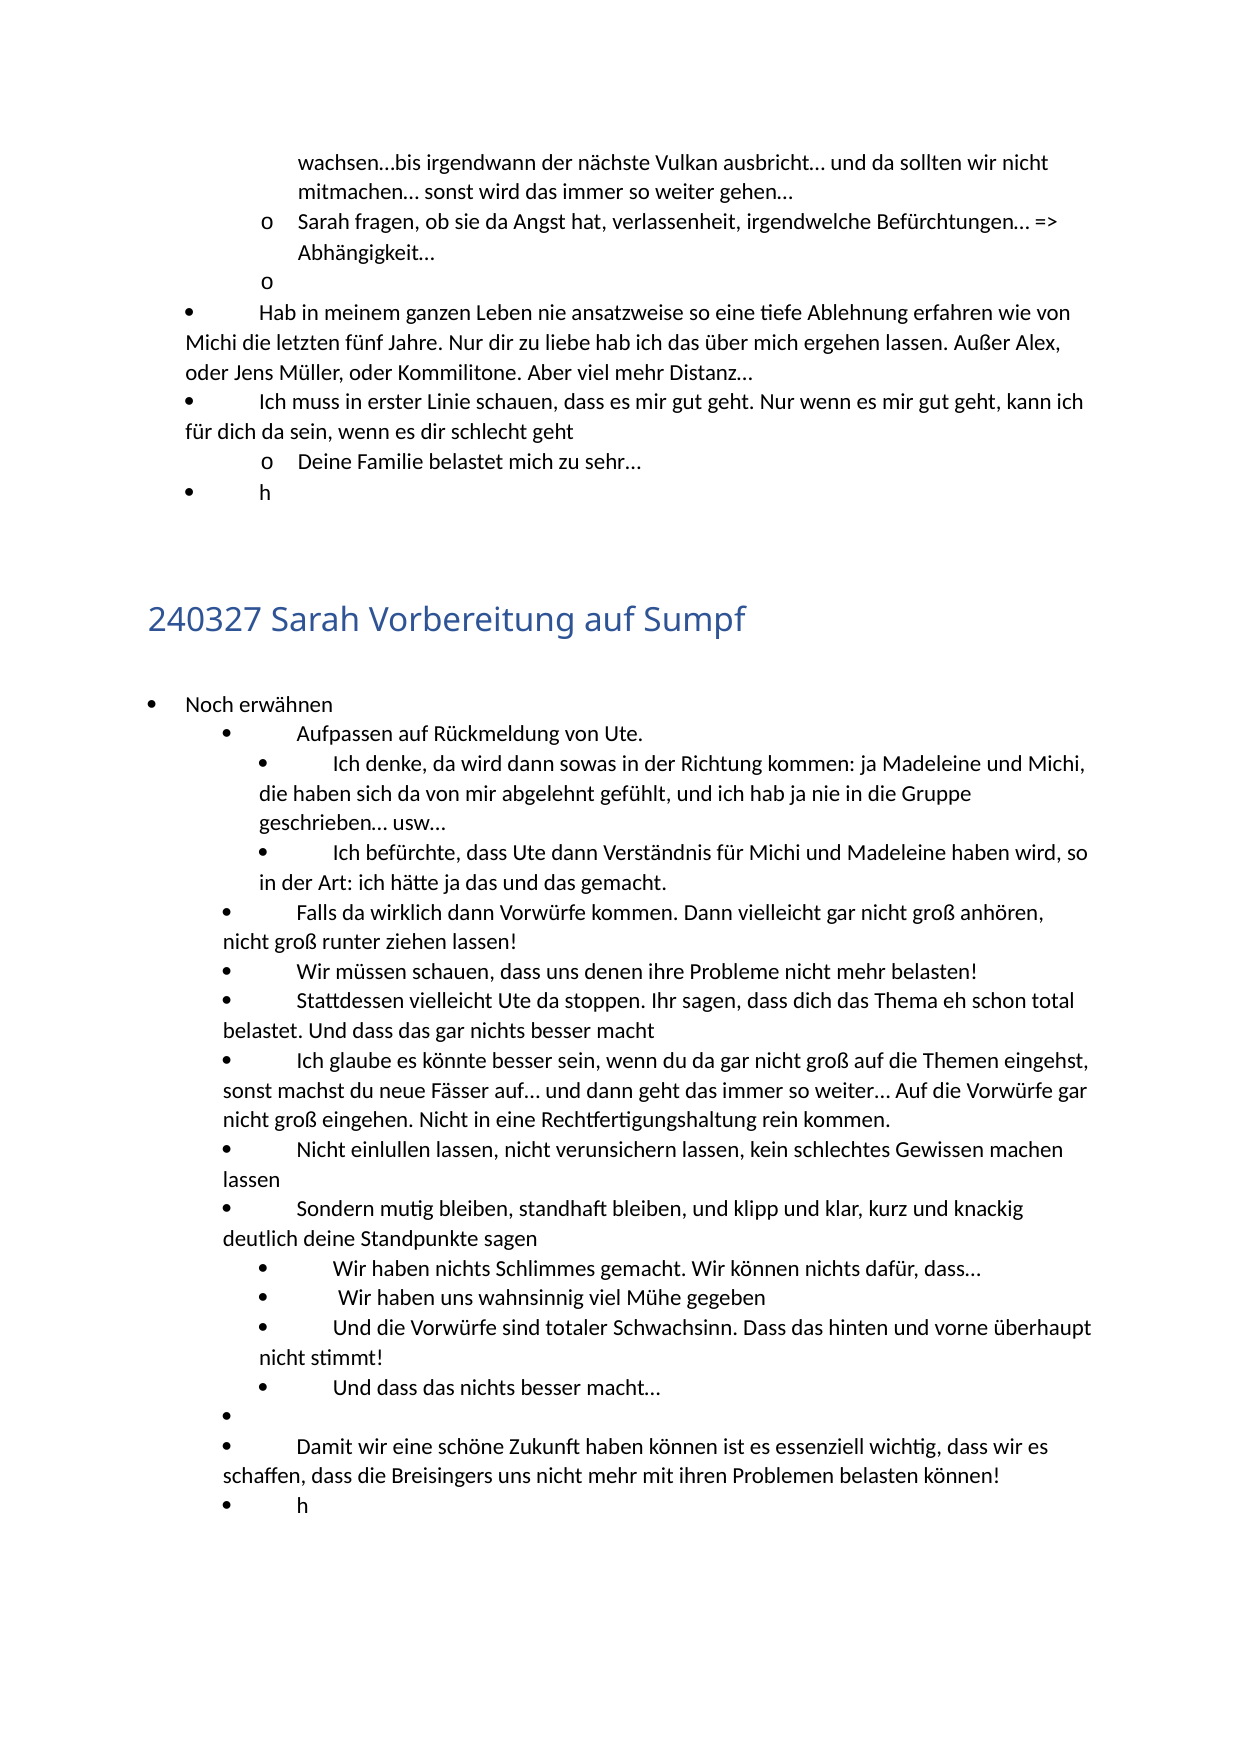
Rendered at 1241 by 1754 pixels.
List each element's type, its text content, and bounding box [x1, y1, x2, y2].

list h [185, 478, 1093, 506]
list Und dass das nichts besser macht… [259, 1373, 1093, 1401]
list Wir müssen schauen, dass uns denen ihre Probleme nicht mehr belasten! [223, 957, 1093, 985]
list Hab in meinem ganzen Leben nie ansatzweise so eine tiefe Ablehnung erfahren wie von Michi die letzten fünf Jahre. Nur dir zu liebe hab ich das über mich ergehen lassen. Außer Alex, oder Jens Müller, oder Kommilitone. Aber viel mehr Distanz… [185, 298, 1093, 386]
list Ich denke, da wird dann sowas in der Richtung kommen: ja Madeleine und Michi, die haben sich da von mir abgelehnt gefühlt, und ich hab ja nie in die Gruppe geschrieben… usw… [259, 749, 1093, 837]
list Wir haben uns wahnsinnig viel Mühe gegeben [259, 1283, 1093, 1312]
list Sarah fragen, ob sie da Angst hat, verlassenheit, irgendwelche Befürchtungen… => Abhängigkeit… [260, 207, 1093, 266]
list Stattdessen vielleicht Ute da stoppen. Ihr sagen, dass dich das Thema eh schon total belastet. Und dass das gar nichts besser macht [223, 987, 1093, 1044]
list Ich glaube es könnte besser sein, wenn du da gar nicht groß auf die Themen eingehst, sonst machst du neue Fässer auf… und dann geht das immer so weiter… Auf die Vorwürfe gar nicht groß eingehen. Nicht in eine Rechtfertigungshaltung rein kommen. [223, 1046, 1093, 1133]
subtitle 240327 Sarah Vorbereitung auf Sumpf [148, 595, 1093, 641]
list Sondern mutig bleiben, standhaft bleiben, und klipp und klar, kurz und knackig deutlich deine Standpunkte sagen [223, 1194, 1093, 1252]
list Damit wir eine schöne Zukunft haben können ist es essenziell wichtig, dass wir es schaffen, dass die Breisingers uns nicht mehr mit ihren Problemen belasten können! [223, 1432, 1093, 1490]
list Deine Familie belastet mich zu sehr… [260, 447, 1093, 476]
list Ich muss in erster Linie schauen, dass es mir gut geht. Nur wenn es mir gut geht, kann ich für dich da sein, wenn es dir schlecht geht [185, 387, 1093, 445]
list Falls da wirklich dann Vorwürfe kommen. Dann vielleicht gar nicht groß anhören, nicht groß runter ziehen lassen! [223, 898, 1093, 955]
list Wir haben nichts Schlimmes gemacht. Wir können nichts dafür, dass… [259, 1254, 1093, 1282]
list Noch erwähnen [148, 690, 1093, 718]
list h [223, 1491, 1093, 1519]
list Ich befürchte, dass Ute dann Verständnis für Michi und Madeleine haben wird, so in der Art: ich hätte ja das und das gemacht. [259, 838, 1093, 896]
list wachsen…bis irgendwann der nächste Vulkan ausbricht… und da sollten wir nicht mitmachen… sonst wird das immer so weiter gehen… [260, 148, 1093, 205]
list Aufpassen auf Rückmeldung von Ute. [223, 719, 1093, 747]
list Nicht einlullen lassen, nicht verunsichern lassen, kein schlechtes Gewissen machen lassen [223, 1135, 1093, 1193]
list Und die Vorwürfe sind totaler Schwachsinn. Dass das hinten und vorne überhaupt nicht stimmt! [259, 1313, 1093, 1371]
